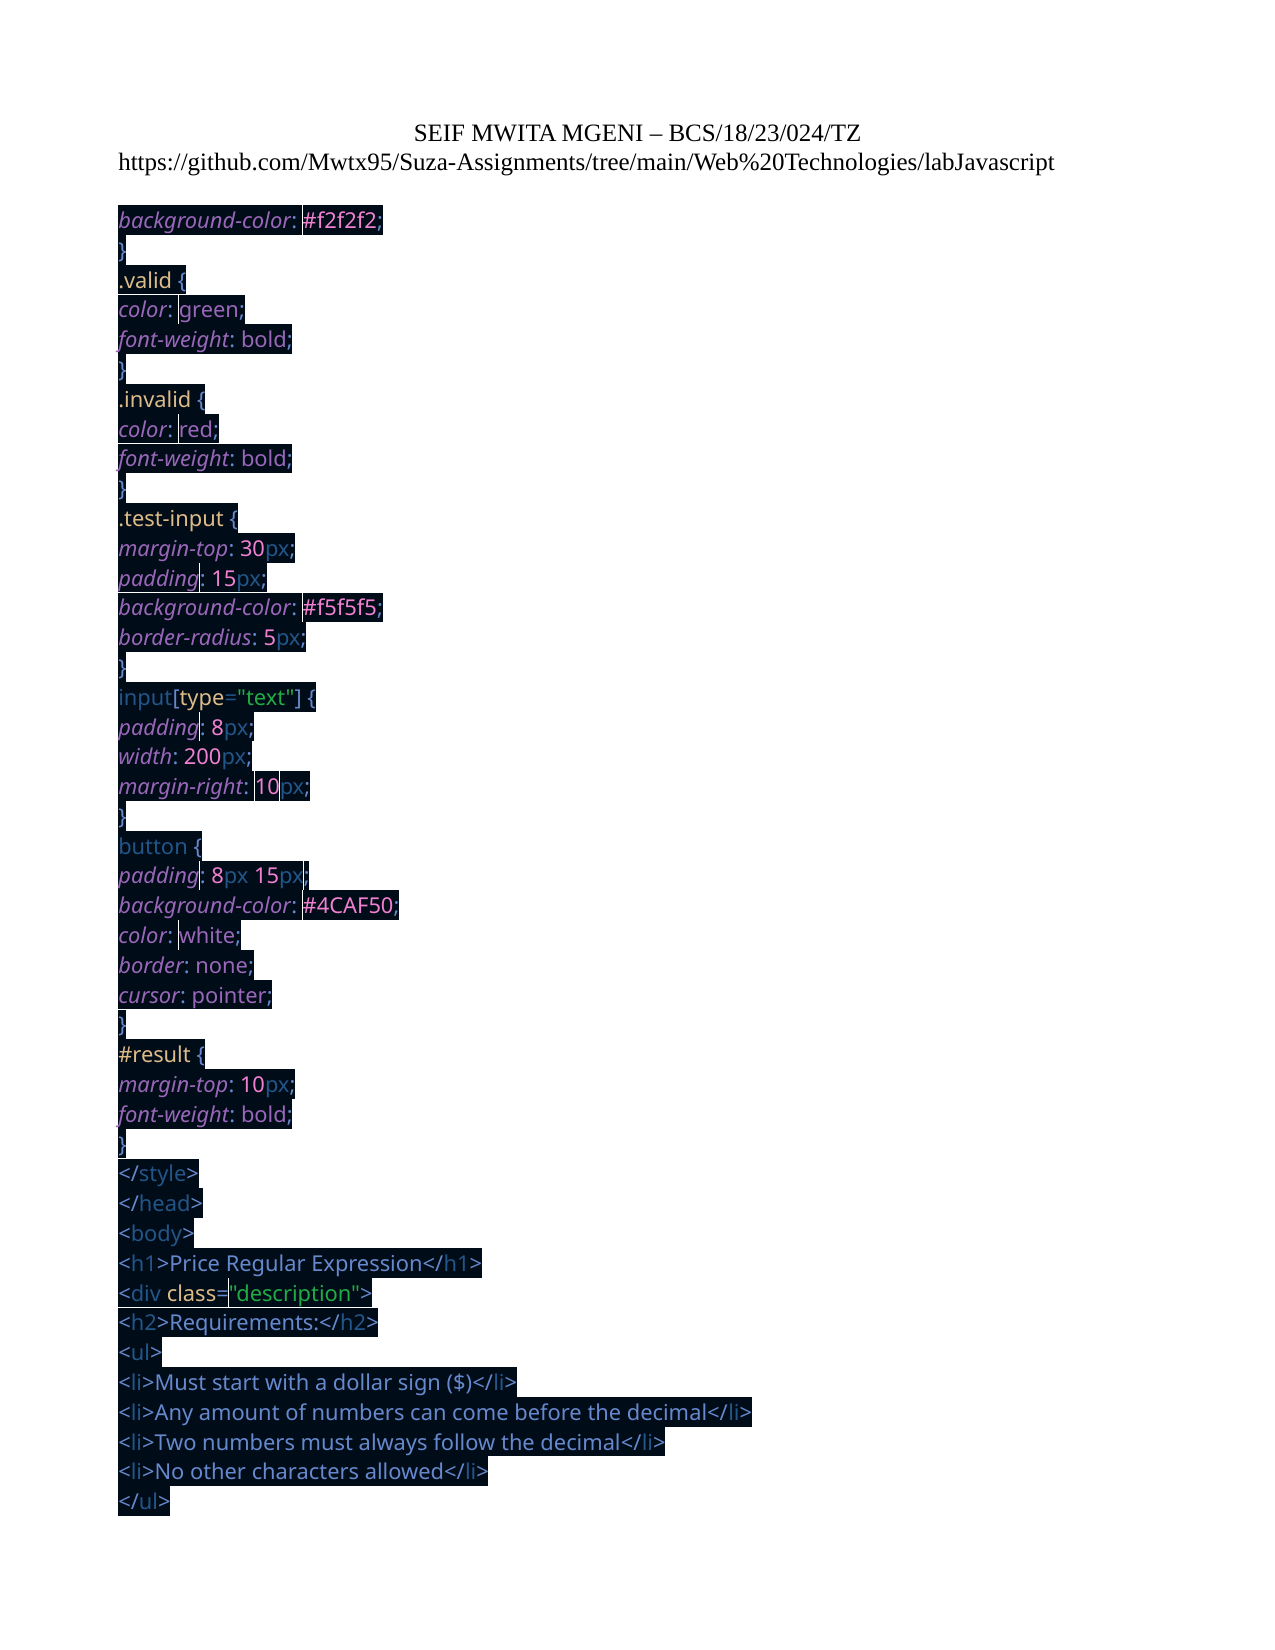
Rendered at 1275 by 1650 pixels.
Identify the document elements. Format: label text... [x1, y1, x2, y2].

text input[type="text"] { [118, 682, 1157, 712]
text margin-top: 30px; [118, 533, 1157, 563]
text border: none; [118, 950, 1157, 980]
text </head> [118, 1188, 1157, 1218]
text <div class="description"> [118, 1278, 1157, 1307]
text padding: 15px; [118, 563, 1157, 592]
text </ul> [118, 1486, 1157, 1516]
text <body> [118, 1218, 1157, 1248]
text </style> [118, 1158, 1157, 1188]
text font-weight: bold; [118, 1099, 1157, 1129]
text color: white; [118, 920, 1157, 950]
text button { [118, 831, 1157, 861]
text } [118, 652, 1157, 682]
text width: 200px; [118, 741, 1157, 771]
text padding: 8px 15px; [118, 861, 1157, 890]
text font-weight: bold; [118, 324, 1157, 354]
text #result { [118, 1039, 1157, 1069]
text border-radius: 5px; [118, 622, 1157, 652]
text color: green; [118, 294, 1157, 324]
text font-weight: bold; [118, 443, 1157, 473]
text } [118, 473, 1157, 503]
text <li>Any amount of numbers can come before the decimal</li> [118, 1397, 1157, 1427]
text .invalid { [118, 384, 1157, 414]
text <li>No other characters allowed</li> [118, 1456, 1157, 1486]
text } [118, 235, 1157, 265]
text <li>Must start with a dollar sign ($)</li> [118, 1367, 1157, 1397]
text } [118, 1009, 1157, 1039]
text margin-top: 10px; [118, 1069, 1157, 1099]
text cursor: pointer; [118, 980, 1157, 1009]
text } [118, 1129, 1157, 1158]
text <h2>Requirements:</h2> [118, 1307, 1157, 1337]
text } [118, 354, 1157, 384]
text padding: 8px; [118, 712, 1157, 741]
text margin-right: 10px; [118, 771, 1157, 801]
text background-color: #f5f5f5; [118, 592, 1157, 622]
text <li>Two numbers must always follow the decimal</li> [118, 1427, 1157, 1456]
text background-color: #f2f2f2; [118, 205, 1157, 235]
text <ul> [118, 1337, 1157, 1367]
text .valid { [118, 265, 1157, 294]
text <h1>Price Regular Expression</h1> [118, 1248, 1157, 1278]
text color: red; [118, 414, 1157, 443]
text .test-input { [118, 503, 1157, 533]
text } [118, 801, 1157, 831]
text background-color: #4CAF50; [118, 890, 1157, 920]
